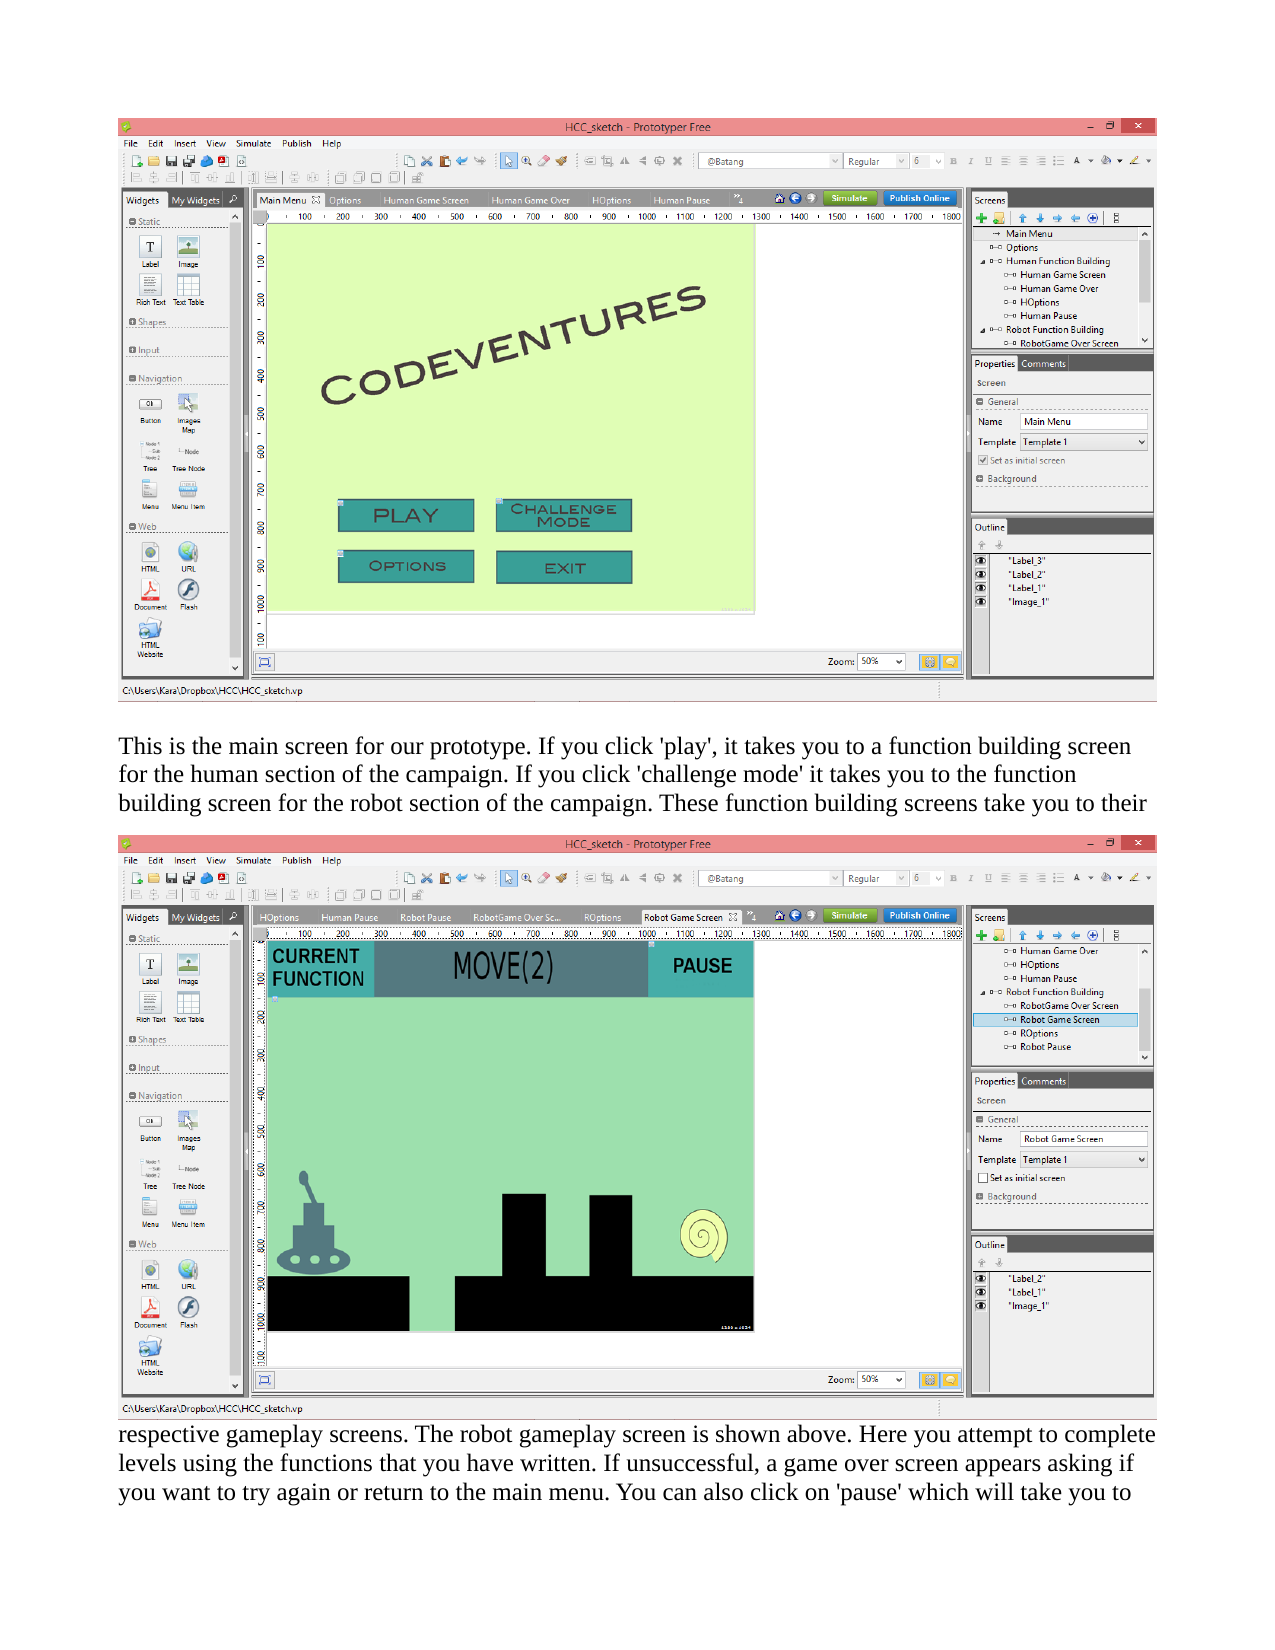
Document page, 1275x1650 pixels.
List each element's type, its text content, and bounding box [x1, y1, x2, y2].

picture [118, 118, 1157, 702]
picture [118, 835, 1157, 1420]
text This is the main screen for our prototype. If you click 'play', it takes you to a function building screen for the human section of the campaign. If you click 'challenge mode' it takes you to the function building screen for the robot section of the campaign. These function building screens take you to their [118, 731, 1157, 835]
text respective gameplay screens. The robot gameplay screen is shown above. Here you attempt to complete levels using the functions that you have written. If unsuccessful, a game over screen appears asking if you want to try again or return to the main menu. You can also click on 'pause' which will take you to [118, 1420, 1157, 1506]
